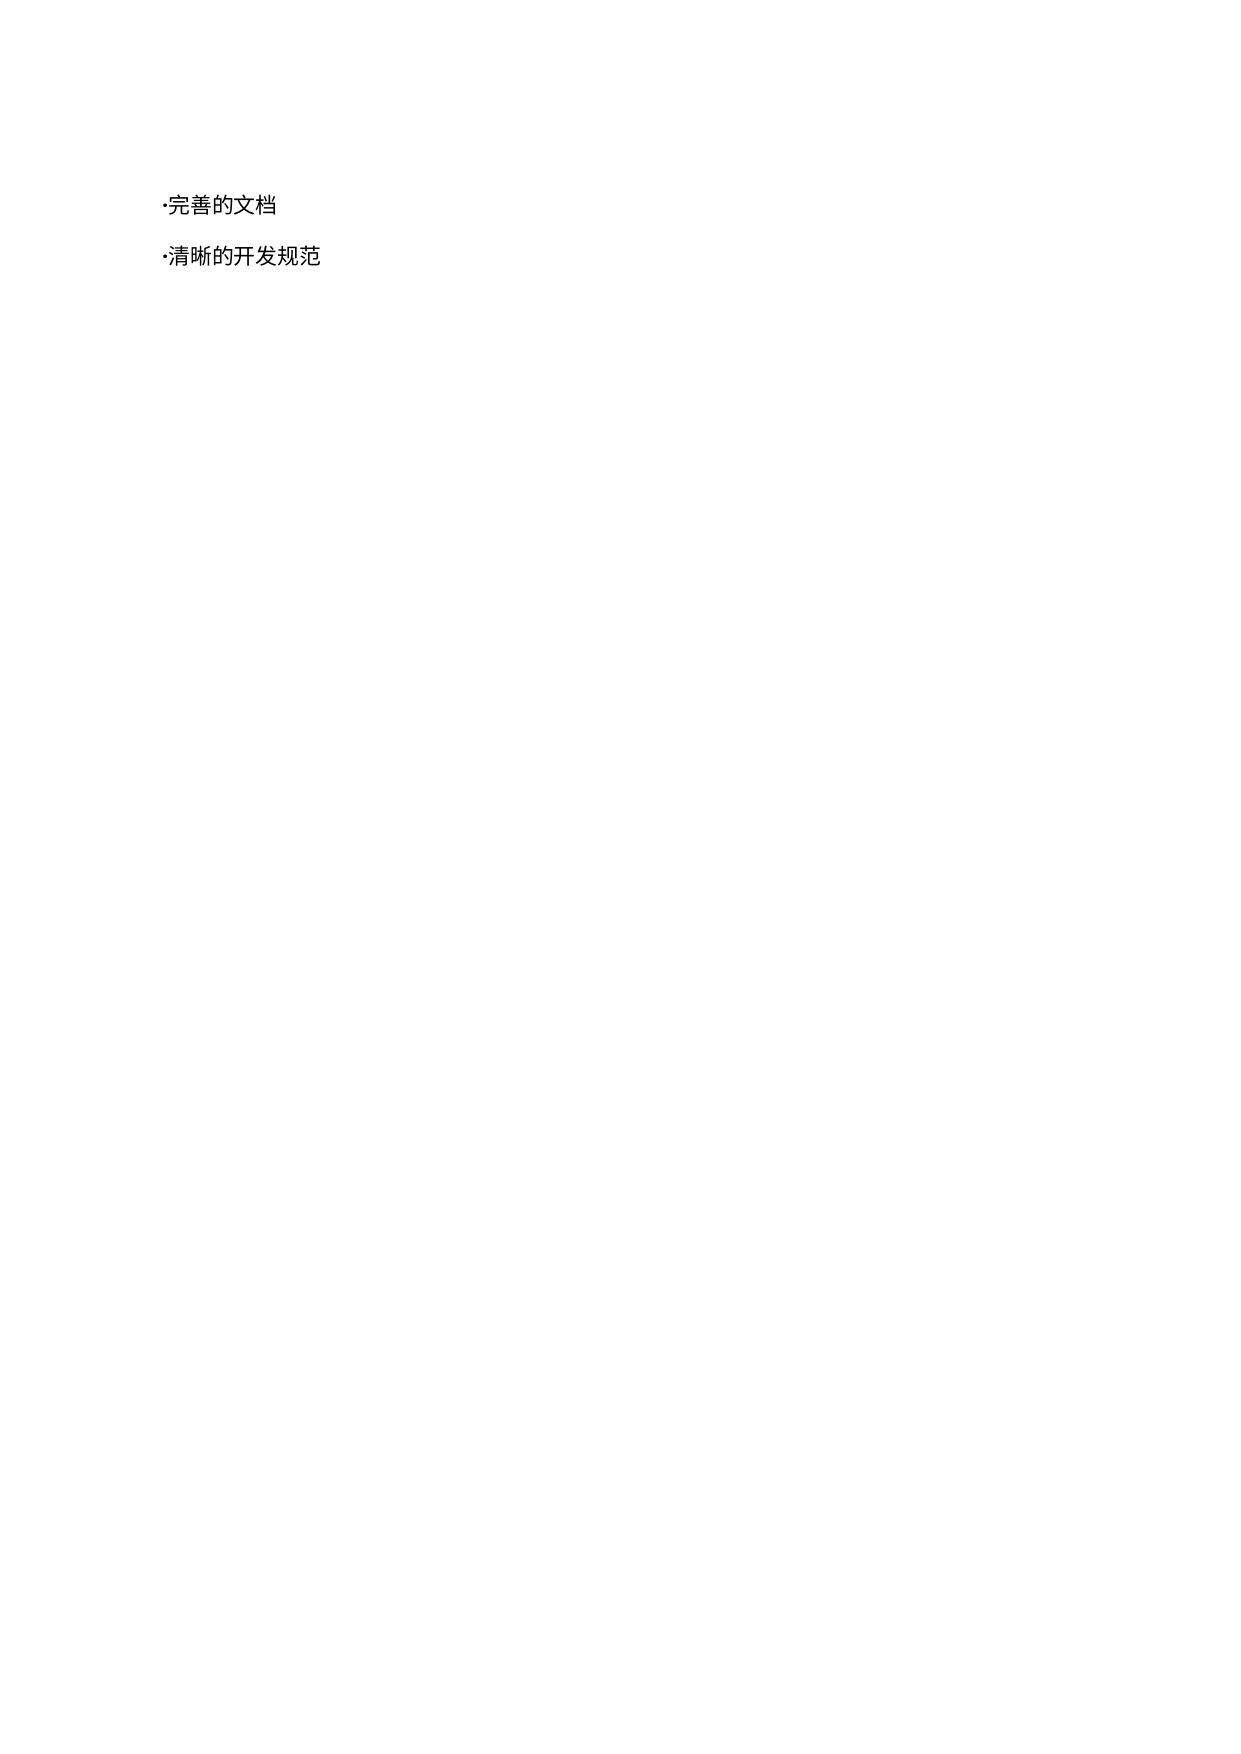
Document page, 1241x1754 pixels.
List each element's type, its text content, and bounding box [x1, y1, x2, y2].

text ·清晰的开发规范 [118, 239, 1122, 270]
text ·完善的文档 [118, 188, 1122, 219]
